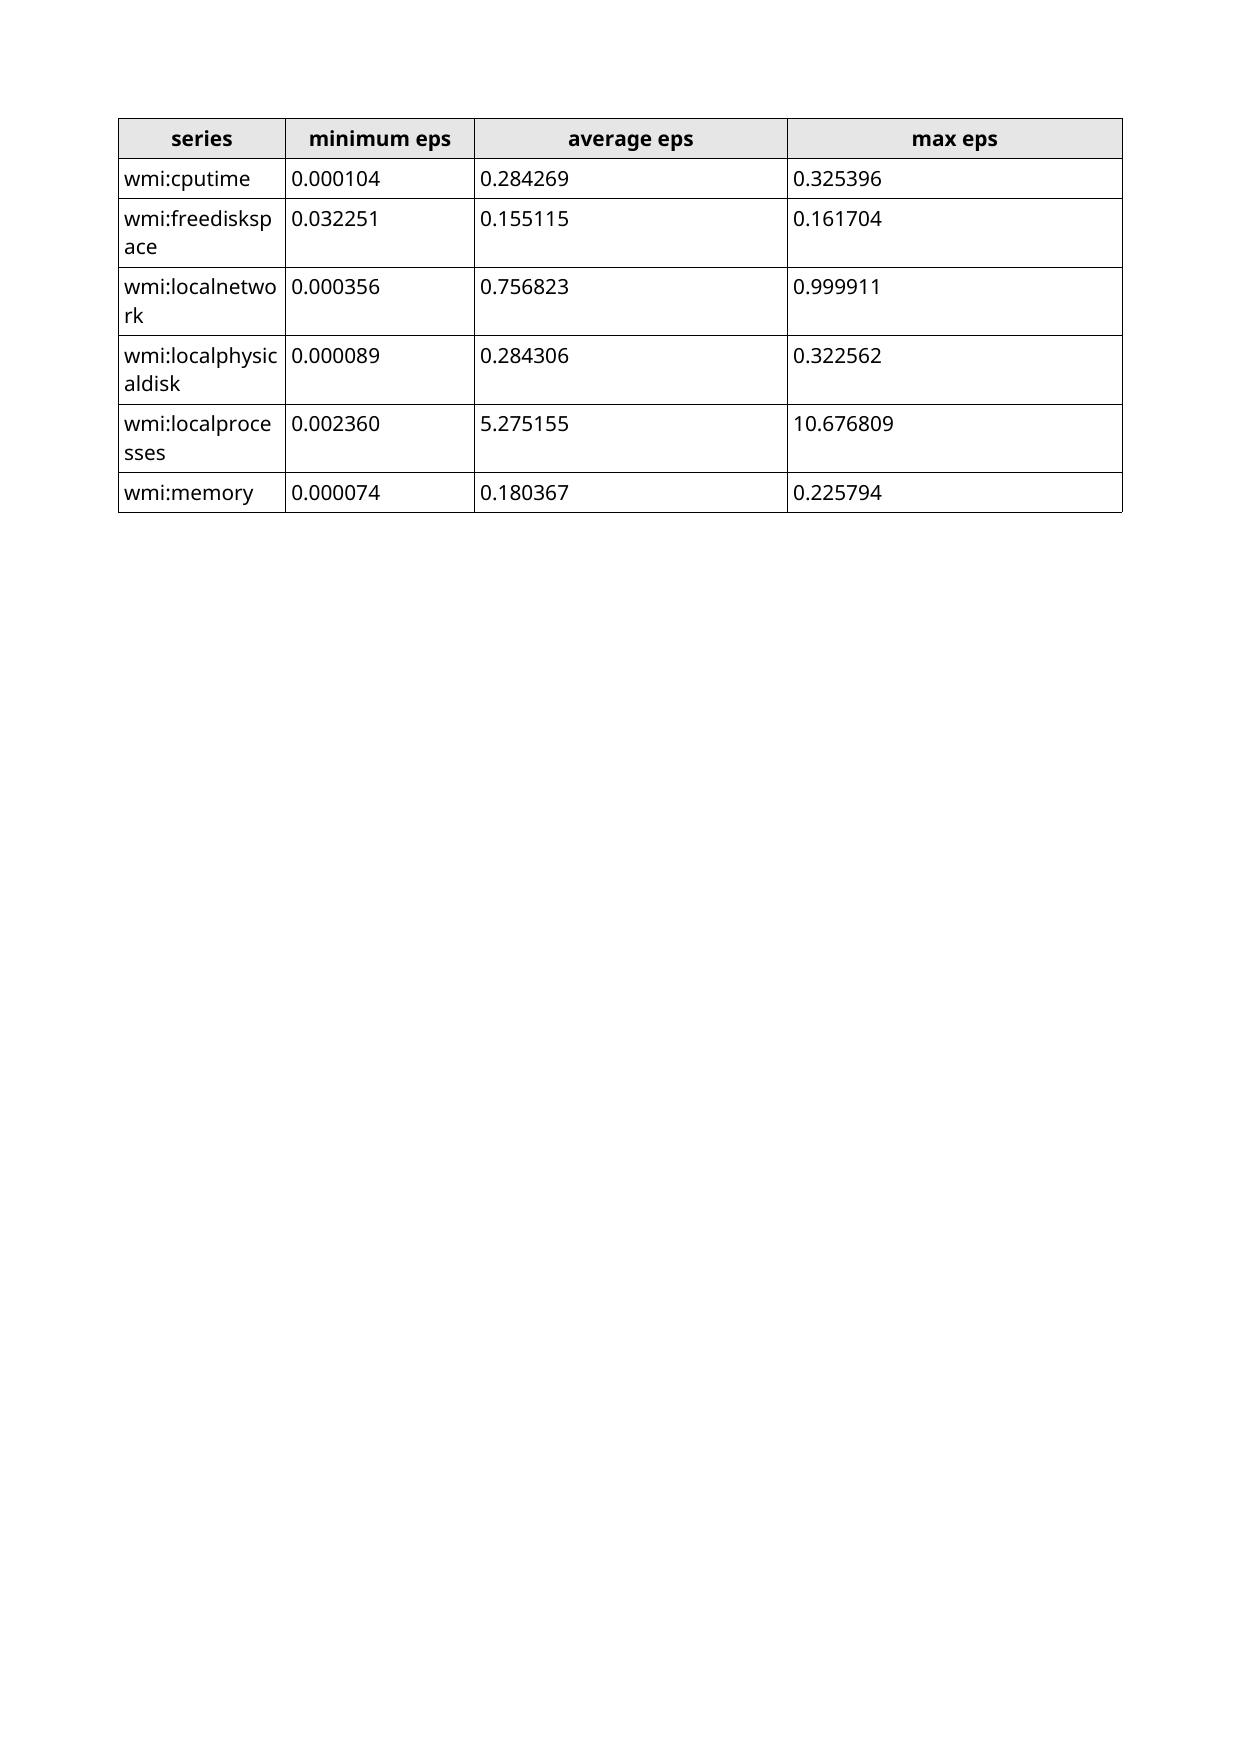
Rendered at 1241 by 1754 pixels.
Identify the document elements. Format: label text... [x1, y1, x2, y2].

table_cell wmi:freediskspace [119, 199, 285, 267]
table_cell 0.032251 [286, 199, 474, 267]
table_header average eps [475, 119, 787, 158]
table_cell wmi:localnetwork [119, 268, 285, 335]
table_cell 0.999911 [788, 268, 1122, 335]
table_cell wmi:localphysicaldisk [119, 336, 285, 403]
table_cell 0.325396 [788, 159, 1122, 198]
table_cell 0.225794 [788, 473, 1122, 512]
table_header max eps [788, 119, 1122, 158]
table_cell 0.002360 [286, 405, 474, 472]
table_cell wmi:localprocesses [119, 405, 285, 472]
table_cell 0.000074 [286, 473, 474, 512]
table_cell 0.161704 [788, 199, 1122, 267]
table_cell 0.000356 [286, 268, 474, 335]
table_cell 0.322562 [788, 336, 1122, 403]
table_cell wmi:memory [119, 473, 285, 512]
table_cell 0.180367 [475, 473, 787, 512]
table_cell 0.756823 [475, 268, 787, 335]
table_cell 0.284306 [475, 336, 787, 403]
table_cell 0.000089 [286, 336, 474, 403]
table_cell wmi:cputime [119, 159, 285, 198]
table_cell 0.155115 [475, 199, 787, 267]
table_cell 5.275155 [475, 405, 787, 472]
table_cell 0.284269 [475, 159, 787, 198]
table_header minimum eps [286, 119, 474, 158]
table_cell 0.000104 [286, 159, 474, 198]
table_cell 10.676809 [788, 405, 1122, 472]
table_header series [119, 119, 285, 158]
